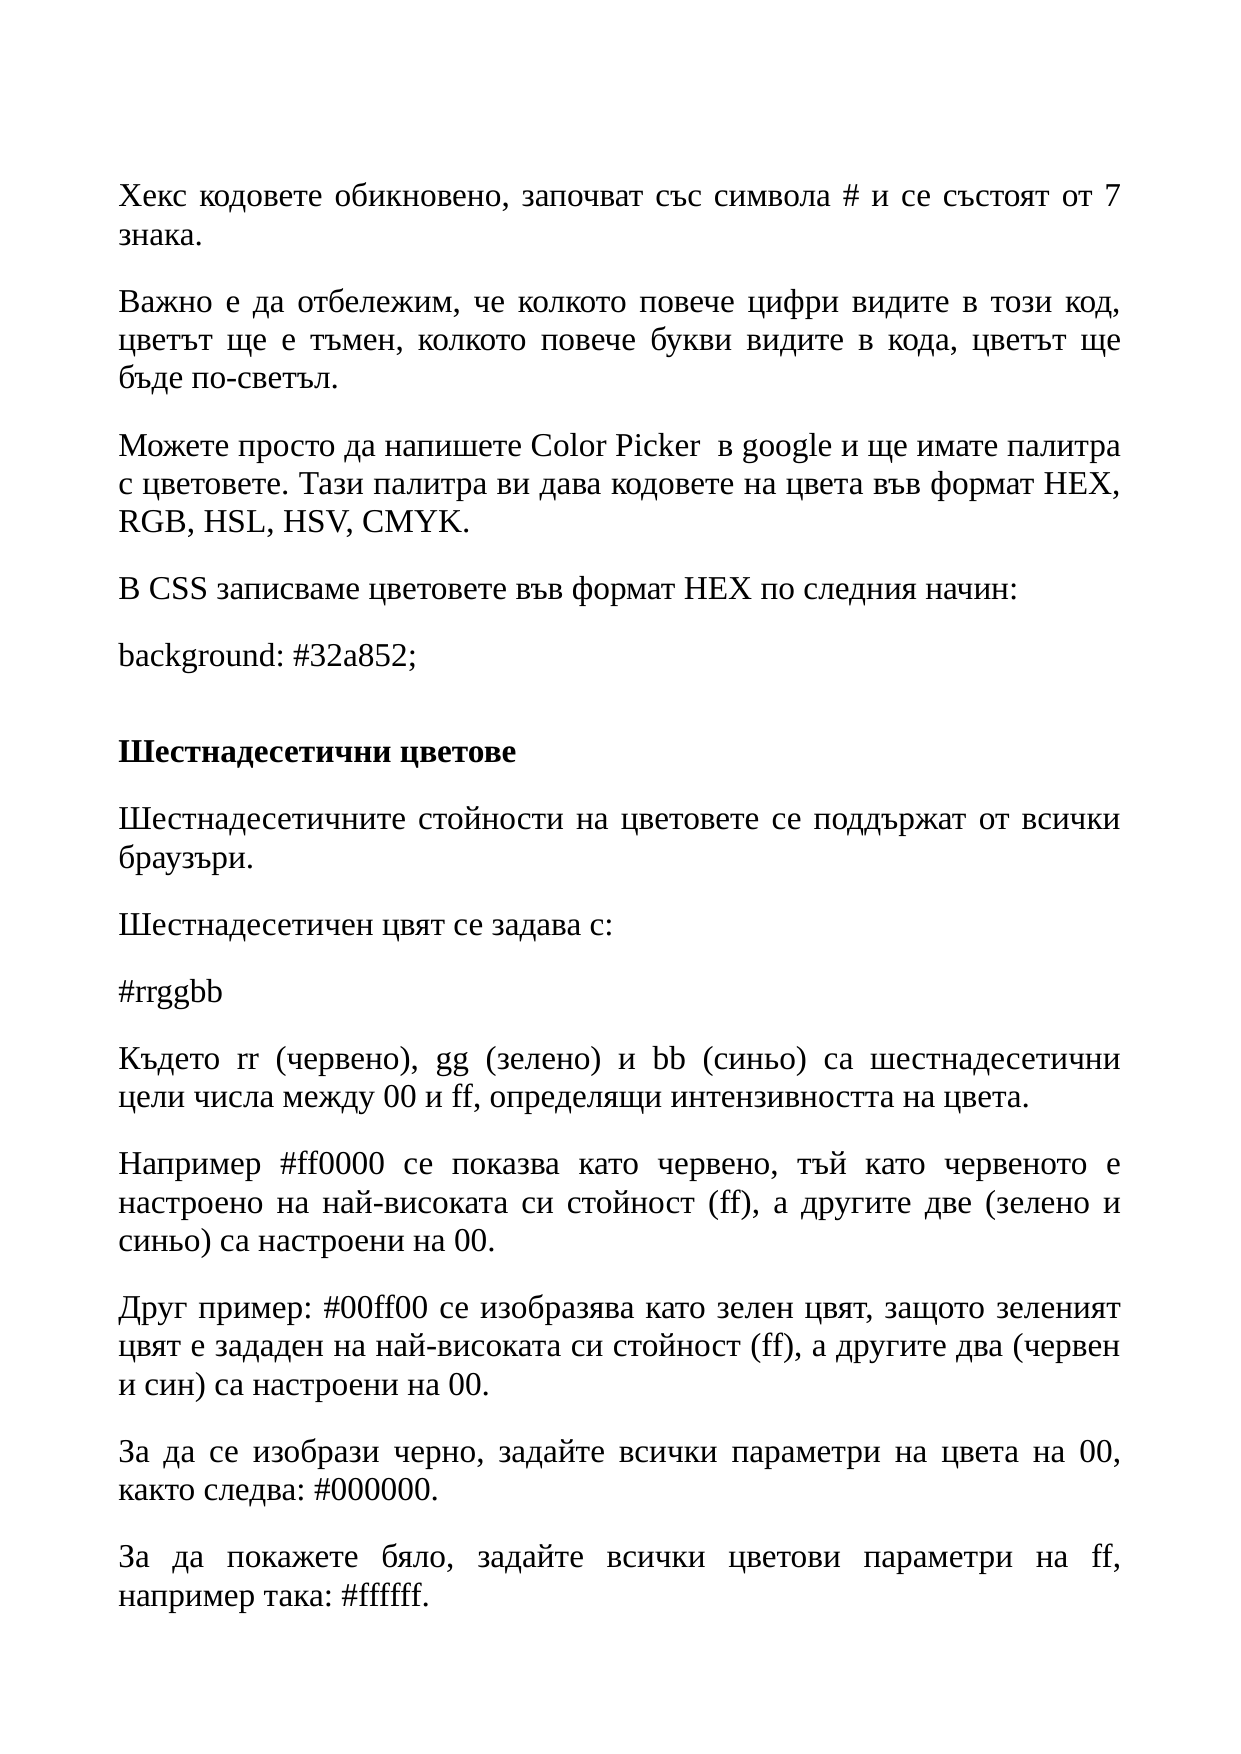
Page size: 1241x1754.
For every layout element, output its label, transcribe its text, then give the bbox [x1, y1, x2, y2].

text Шестнадесетични цветове [118, 731, 1122, 770]
text Шестнадесетичните стойности на цветовете се поддържат от всички браузъри. [118, 798, 1122, 875]
text Важно е да отбележим, че колкото повече цифри видите в този код, цветът ще е тъмен, колкото повече букви видите в кода, цветът ще бъде по-светъл. [118, 281, 1122, 396]
text Друг пример: #00ff00 се изобразява като зелен цвят, защото зеленият цвят е зададен на най-високата си стойност (ff), а другите два (червен и син) са настроени на 00. [118, 1287, 1122, 1402]
text За да се изобрази черно, задайте всички параметри на цвета на 00, както следва: #000000. [118, 1431, 1122, 1508]
text #rrggbb [118, 971, 1122, 1009]
text Шестнадесетичен цвят се задава с: [118, 904, 1122, 942]
text Хекс кодовете обикновено, започват със символа # и се състоят от 7 знака. [118, 176, 1122, 252]
text background: #32a852; [118, 636, 1122, 674]
text За да покажете бяло, задайте всички цветови параметри на ff, например така: #ffffff. [118, 1536, 1122, 1613]
text В CSS записваме цветовете във формат HEX по следния начин: [118, 568, 1122, 607]
text Можете просто да напишете Color Picker в google и ще имате палитра с цветовете. Тази палитра ви дава кодовете на цвета във формат HEX, RGB, HSL, HSV, CMYK. [118, 425, 1122, 540]
text Където rr (червено), gg (зелено) и bb (синьо) са шестнадесетични цели числа между 00 и ff, определящи интензивността на цвета. [118, 1038, 1122, 1115]
text Например #ff0000 се показва като червено, тъй като червеното е настроено на най-високата си стойност (ff), а другите две (зелено и синьо) са настроени на 00. [118, 1143, 1122, 1258]
